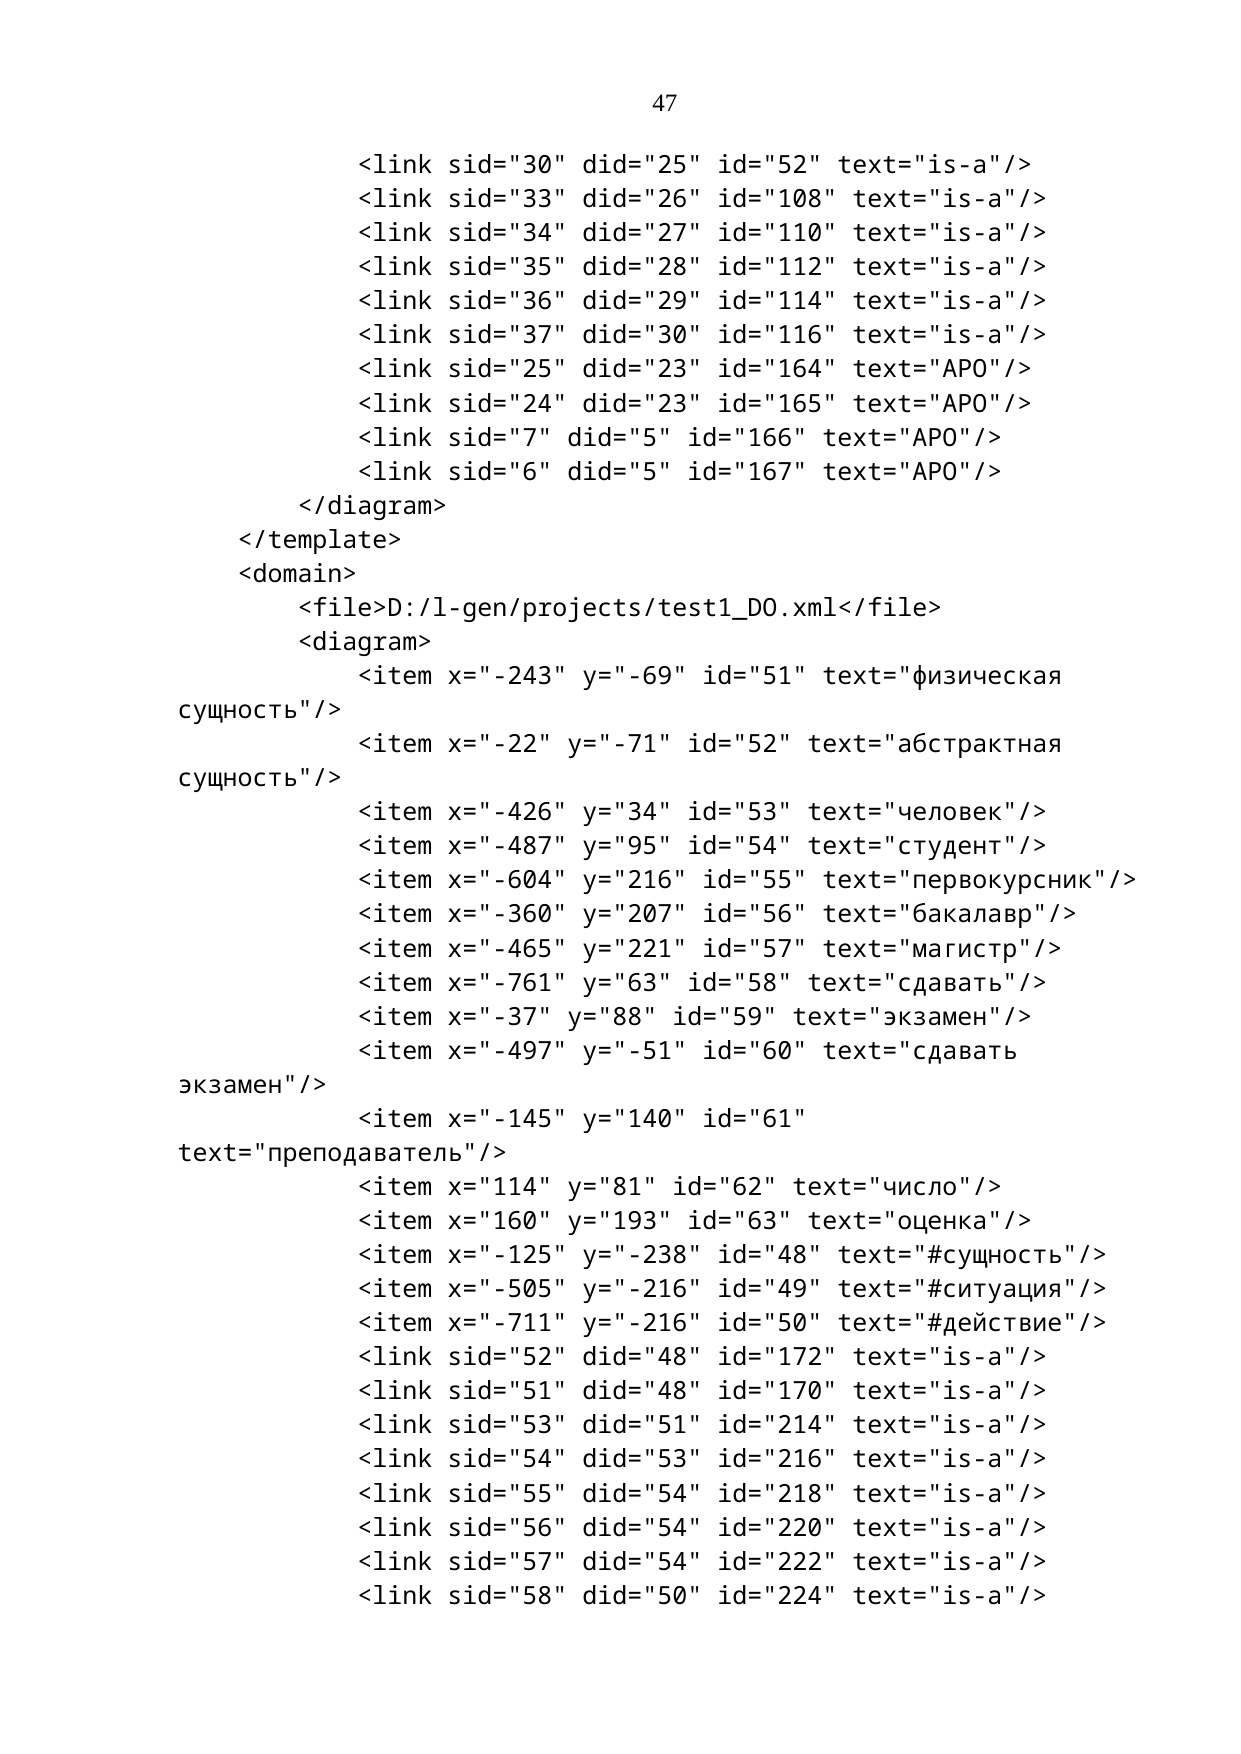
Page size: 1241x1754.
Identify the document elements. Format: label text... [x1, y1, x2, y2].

text <link sid="30" did="25" id="52" text="is-a"/> <link sid="33" did="26" id="108" text="is-a"/> <link sid="34" did="27" id="110" text="is-a"/> <link sid="35" did="28" id="112" text="is-a"/> <link sid="36" did="29" id="114" text="is-a"/> <link sid="37" did="30" id="116" text="is-a"/> <link sid="25" did="23" id="164" text="APO"/> <link sid="24" did="23" id="165" text="APO"/> <link sid="7" did="5" id="166" text="APO"/> <link sid="6" did="5" id="167" text="APO"/> </diagram> </template> <domain> <file>D:/l-gen/projects/test1_DO.xml</file> <diagram> <item x="-243" y="-69" id="51" text="физическая сущность"/> <item x="-22" y="-71" id="52" text="абстрактная сущность"/> <item x="-426" y="34" id="53" text="человек"/> <item x="-487" y="95" id="54" text="студент"/> <item x="-604" y="216" id="55" text="первокурсник"/> <item x="-360" y="207" id="56" text="бакалавр"/> <item x="-465" y="221" id="57" text="магистр"/> <item x="-761" y="63" id="58" text="сдавать"/> <item x="-37" y="88" id="59" text="экзамен"/> <item x="-497" y="-51" id="60" text="сдавать экзамен"/> <item x="-145" y="140" id="61" text="преподаватель"/> <item x="114" y="81" id="62" text="число"/> <item x="160" y="193" id="63" text="оценка"/> <item x="-125" y="-238" id="48" text="#сущность"/> <item x="-505" y="-216" id="49" text="#ситуация"/> <item x="-711" y="-216" id="50" text="#действие"/> <link sid="52" did="48" id="172" text="is-a"/> <link sid="51" did="48" id="170" text="is-a"/> <link sid="53" did="51" id="214" text="is-a"/> <link sid="54" did="53" id="216" text="is-a"/> <link sid="55" did="54" id="218" text="is-a"/> <link sid="56" did="54" id="220" text="is-a"/> <link sid="57" did="54" id="222" text="is-a"/> <link sid="58" did="50" id="224" text="is-a"/> [177, 147, 1152, 1611]
